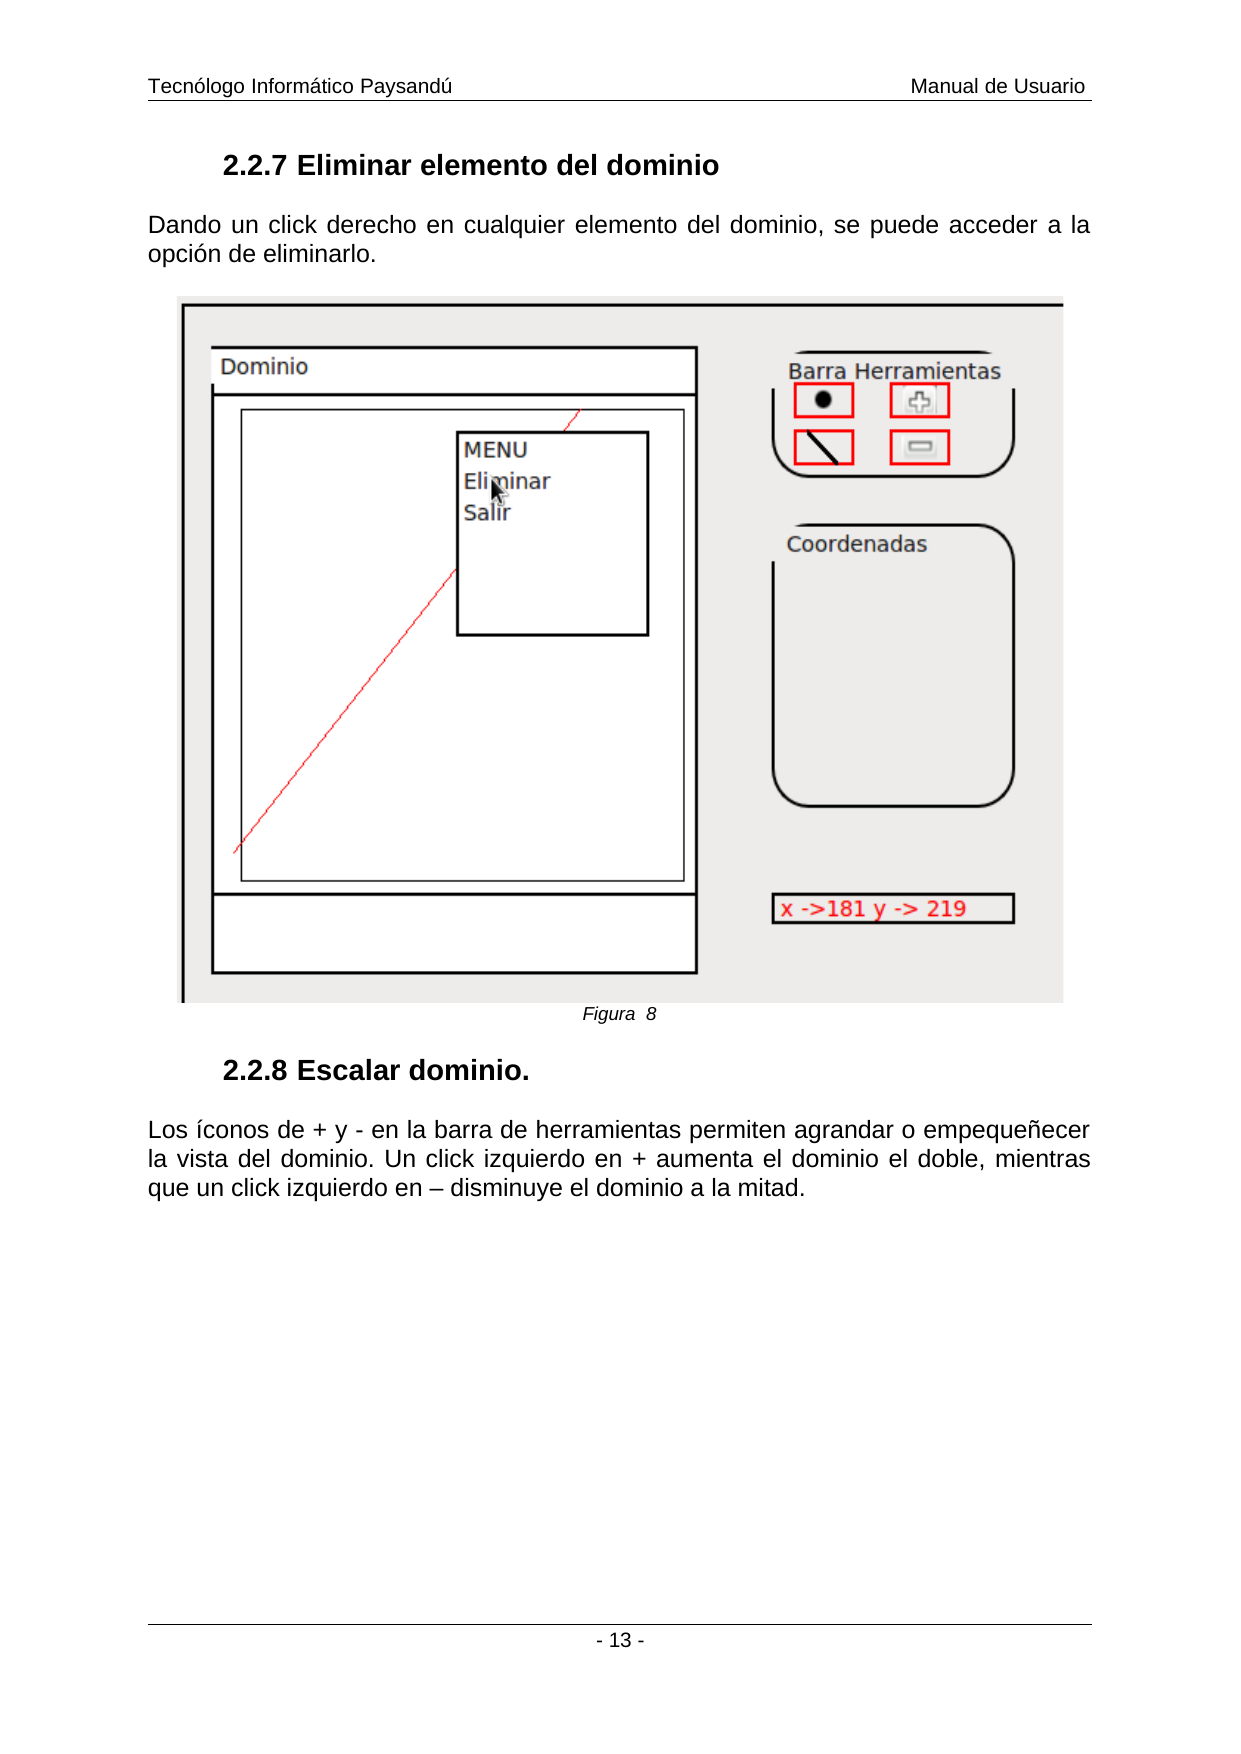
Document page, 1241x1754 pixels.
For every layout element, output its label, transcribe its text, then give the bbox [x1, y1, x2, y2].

text Dando un click derecho en cualquier elemento del dominio, se puede acceder a la opción de eliminarlo. [148, 210, 1092, 267]
text Figura 8 [148, 296, 1092, 1024]
subtitle Eliminar elemento del dominio [223, 148, 1092, 181]
subtitle Escalar dominio. [223, 1053, 1092, 1086]
text Los íconos de + y - en la barra de herramientas permiten agrandar o empequeñecer la vista del dominio. Un click izquierdo en + aumenta el dominio el doble, mientras que un click izquierdo en – disminuye el dominio a la mitad. [148, 1115, 1092, 1201]
picture [176, 296, 1064, 1003]
